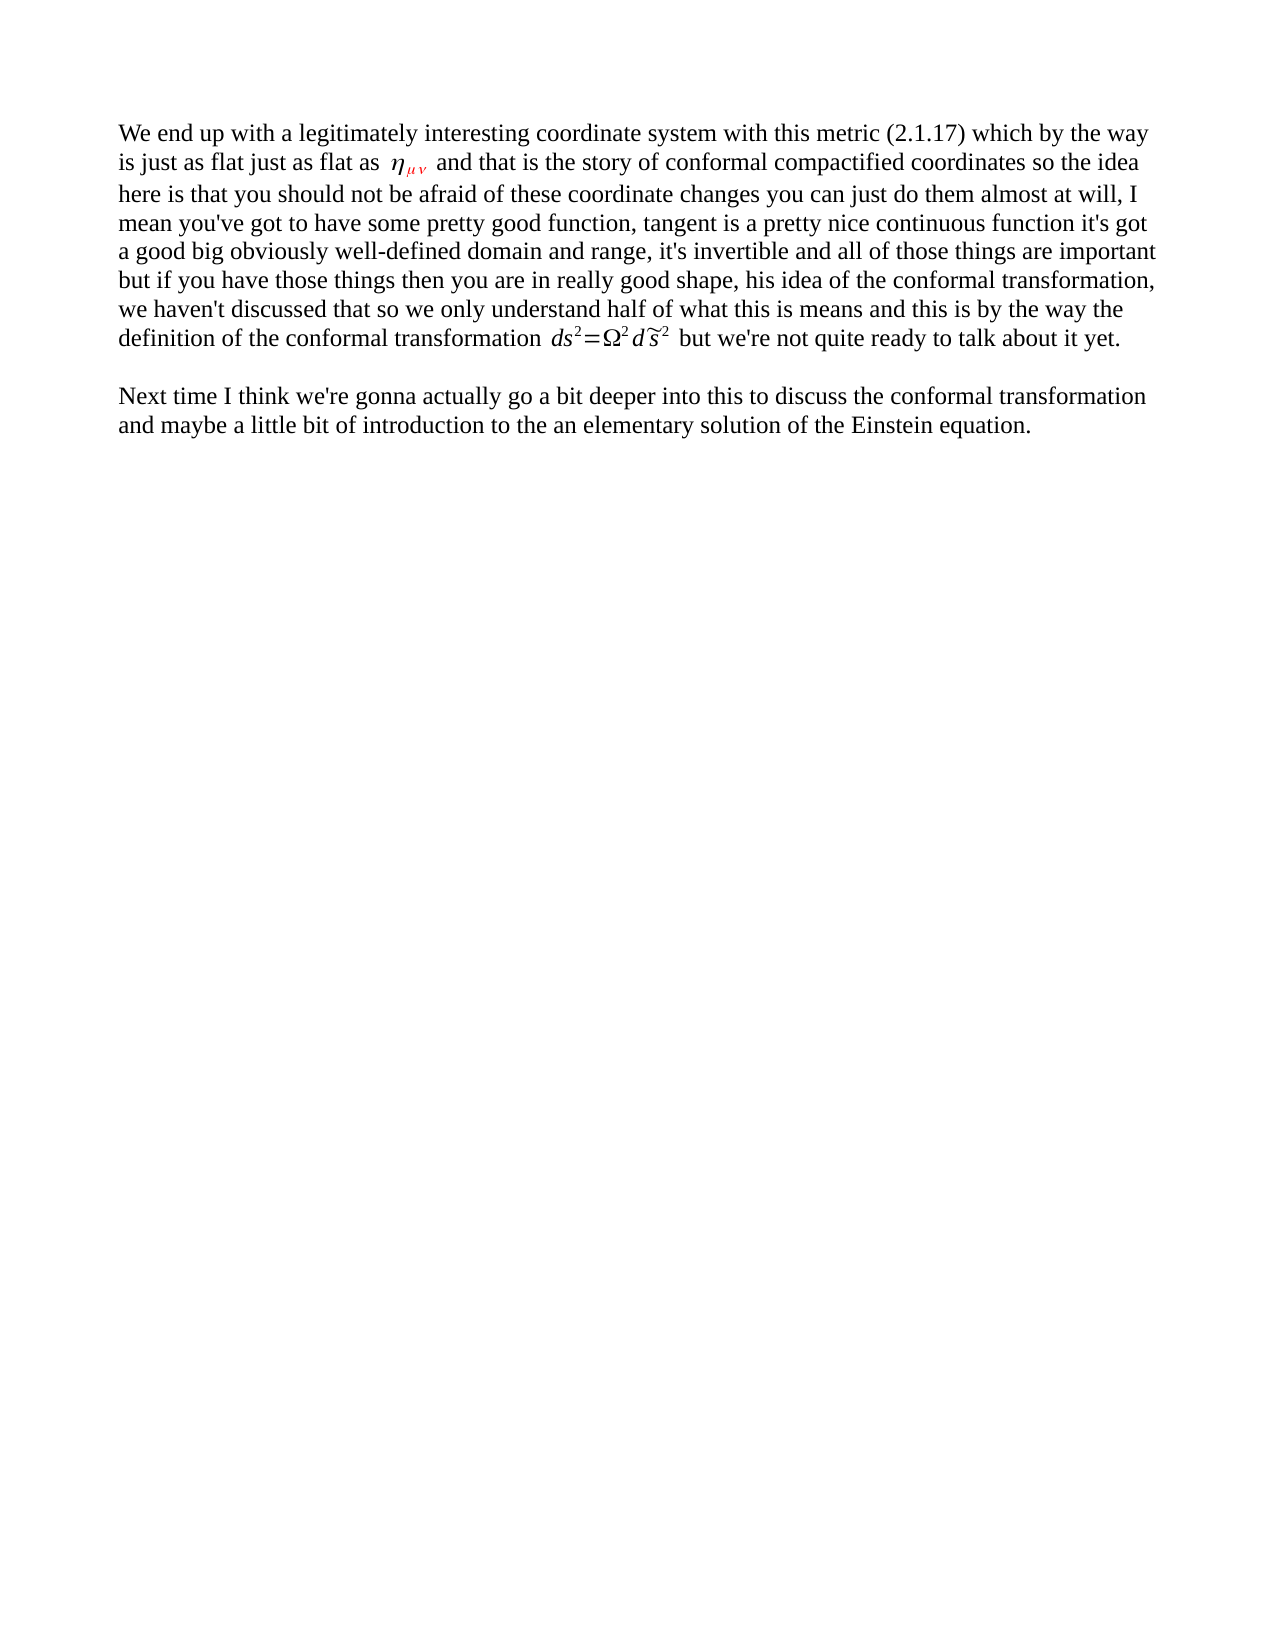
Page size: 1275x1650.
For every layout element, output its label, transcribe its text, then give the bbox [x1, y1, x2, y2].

text Next time I think we're gonna actually go a bit deeper into this to discuss the conformal transformation and maybe a little bit of introduction to the an elementary solution of the Einstein equation. [118, 381, 1157, 438]
text here is that you should not be afraid of these coordinate changes you can just do them almost at will, I mean you've got to have some pretty good function, tangent is a pretty nice continuous function it's got a good big obviously well-defined domain and range, it's invertible and all of those things are important but if you have those things then you are in really good shape, his idea of the conformal transformation, we haven't discussed that so we only understand half of what this is means and this is by the way the definition of the conformal transformationbut we're not quite ready to talk about it yet. [118, 179, 1157, 352]
text is just as flat just as flat asand that is the story of conformal compactified coordinates so the idea [118, 147, 1157, 179]
text We end up with a legitimately interesting coordinate system with this metric (2.1.17) which by the way [118, 118, 1157, 147]
